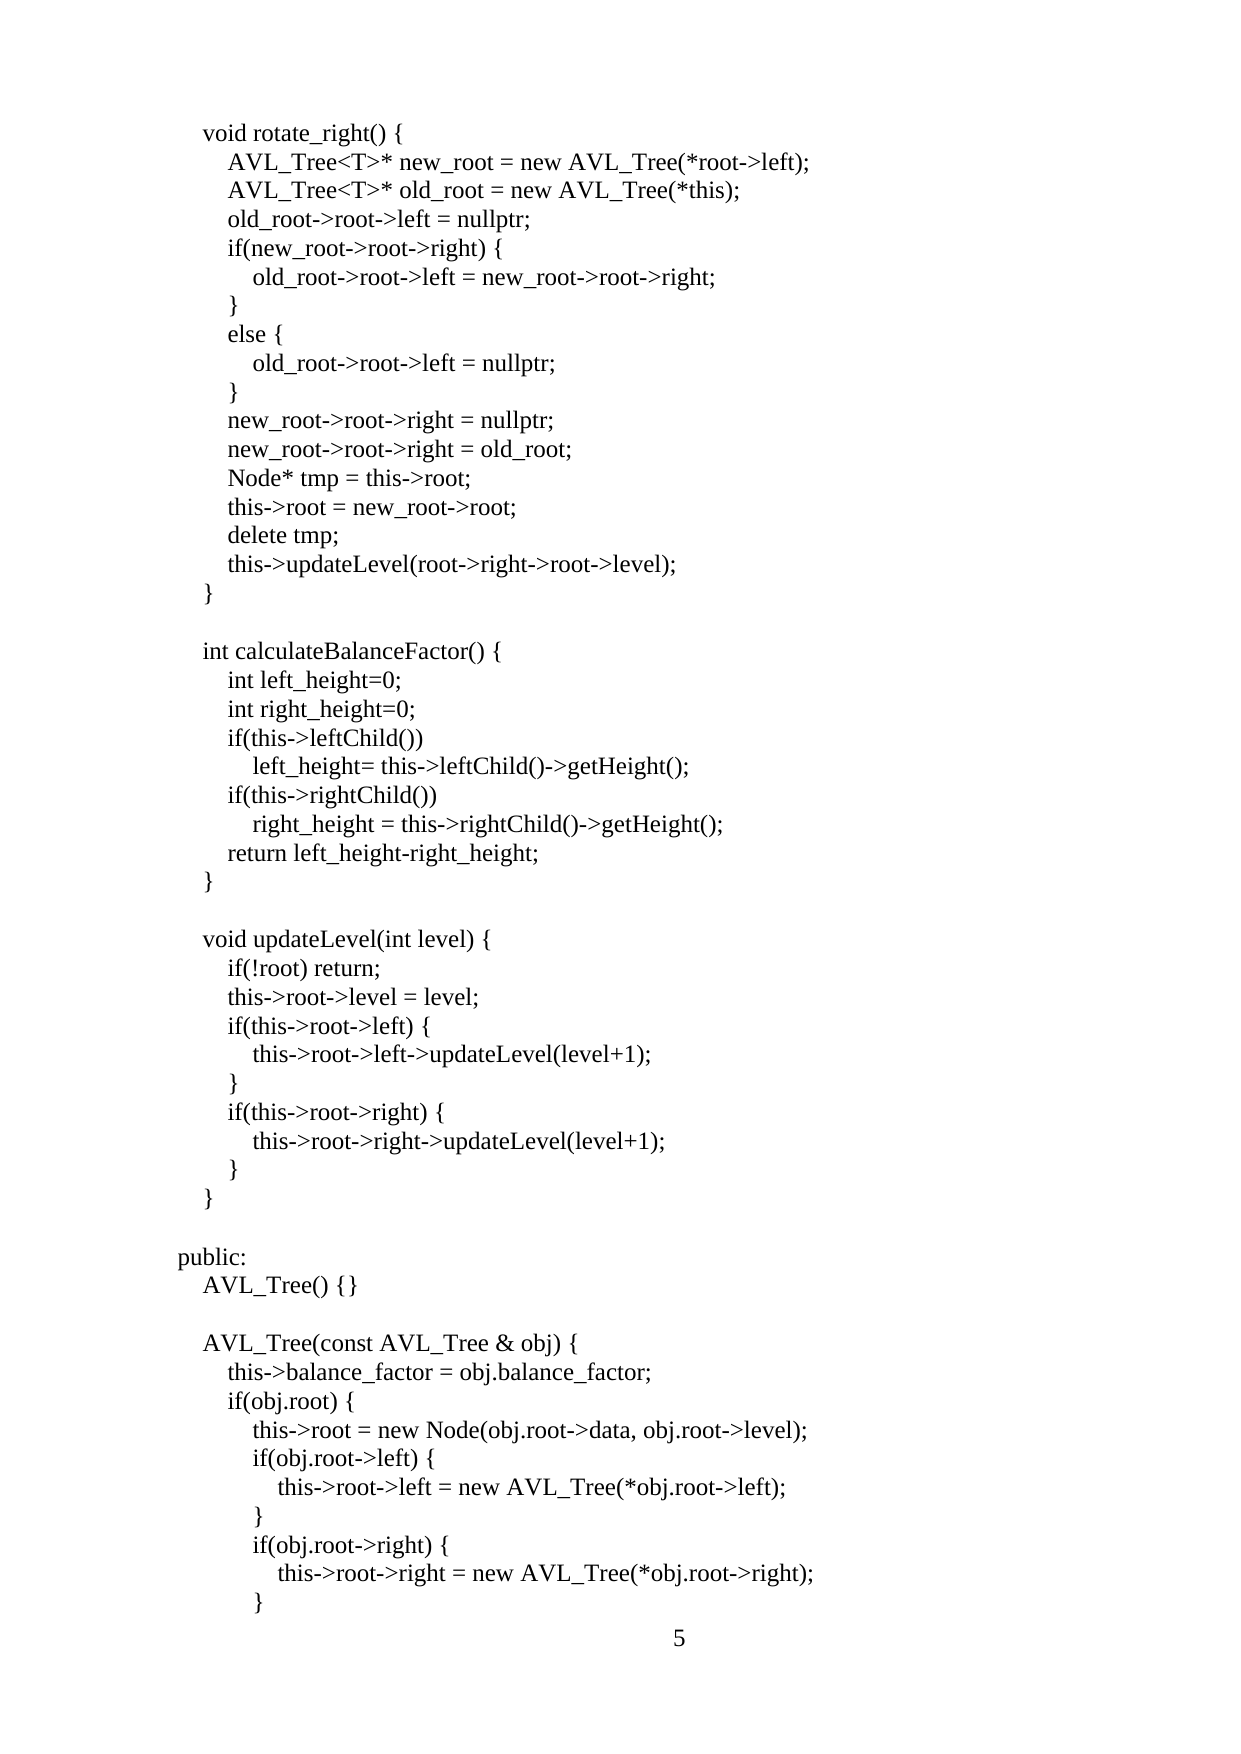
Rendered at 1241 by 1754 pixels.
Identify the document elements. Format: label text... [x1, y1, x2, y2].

text new_root->root->right = nullptr; [177, 406, 1181, 434]
text void updateLevel(int level) { [177, 924, 1181, 953]
text } [177, 1183, 1181, 1212]
text this->balance_factor = obj.balance_factor; [177, 1357, 1181, 1386]
text if(new_root->root->right) { [177, 233, 1181, 262]
text AVL_Tree(const AVL_Tree & obj) { [177, 1328, 1181, 1357]
text void rotate_right() { [177, 118, 1181, 147]
text } [177, 1154, 1181, 1183]
text old_root->root->left = new_root->root->right; [177, 262, 1181, 291]
text public: [177, 1242, 1181, 1270]
text return left_height-right_height; [177, 838, 1181, 866]
text old_root->root->left = nullptr; [177, 204, 1181, 233]
text } [177, 377, 1181, 406]
text left_height= this->leftChild()->getHeight(); [177, 751, 1181, 780]
text delete tmp; [177, 521, 1181, 549]
text this->root->right = new AVL_Tree(*obj.root->right); [177, 1558, 1181, 1587]
text if(obj.root->right) { [177, 1530, 1181, 1558]
text } [177, 1587, 1181, 1616]
text AVL_Tree<T>* new_root = new AVL_Tree(*root->left); [177, 147, 1181, 176]
text } [177, 578, 1181, 607]
text if(obj.root) { [177, 1386, 1181, 1415]
text AVL_Tree<T>* old_root = new AVL_Tree(*this); [177, 176, 1181, 204]
text this->root->left->updateLevel(level+1); [177, 1039, 1181, 1068]
text this->root = new Node(obj.root->data, obj.root->level); [177, 1415, 1181, 1443]
text AVL_Tree() {} [177, 1270, 1181, 1299]
text else { [177, 319, 1181, 348]
text this->root = new_root->root; [177, 492, 1181, 521]
text if(this->root->right) { [177, 1097, 1181, 1126]
text int left_height=0; [177, 665, 1181, 694]
text if(this->rightChild()) [177, 780, 1181, 809]
text this->root->right->updateLevel(level+1); [177, 1126, 1181, 1154]
text } [177, 291, 1181, 319]
text int calculateBalanceFactor() { [177, 636, 1181, 665]
text int right_height=0; [177, 694, 1181, 723]
text } [177, 866, 1181, 895]
text } [177, 1501, 1181, 1530]
text right_height = this->rightChild()->getHeight(); [177, 809, 1181, 838]
text old_root->root->left = nullptr; [177, 348, 1181, 377]
text if(this->leftChild()) [177, 723, 1181, 751]
text Node* tmp = this->root; [177, 463, 1181, 492]
text this->root->level = level; [177, 982, 1181, 1011]
text this->updateLevel(root->right->root->level); [177, 549, 1181, 578]
text this->root->left = new AVL_Tree(*obj.root->left); [177, 1472, 1181, 1501]
text if(this->root->left) { [177, 1011, 1181, 1039]
text } [177, 1068, 1181, 1097]
text new_root->root->right = old_root; [177, 434, 1181, 463]
text if(!root) return; [177, 953, 1181, 982]
text if(obj.root->left) { [177, 1443, 1181, 1472]
